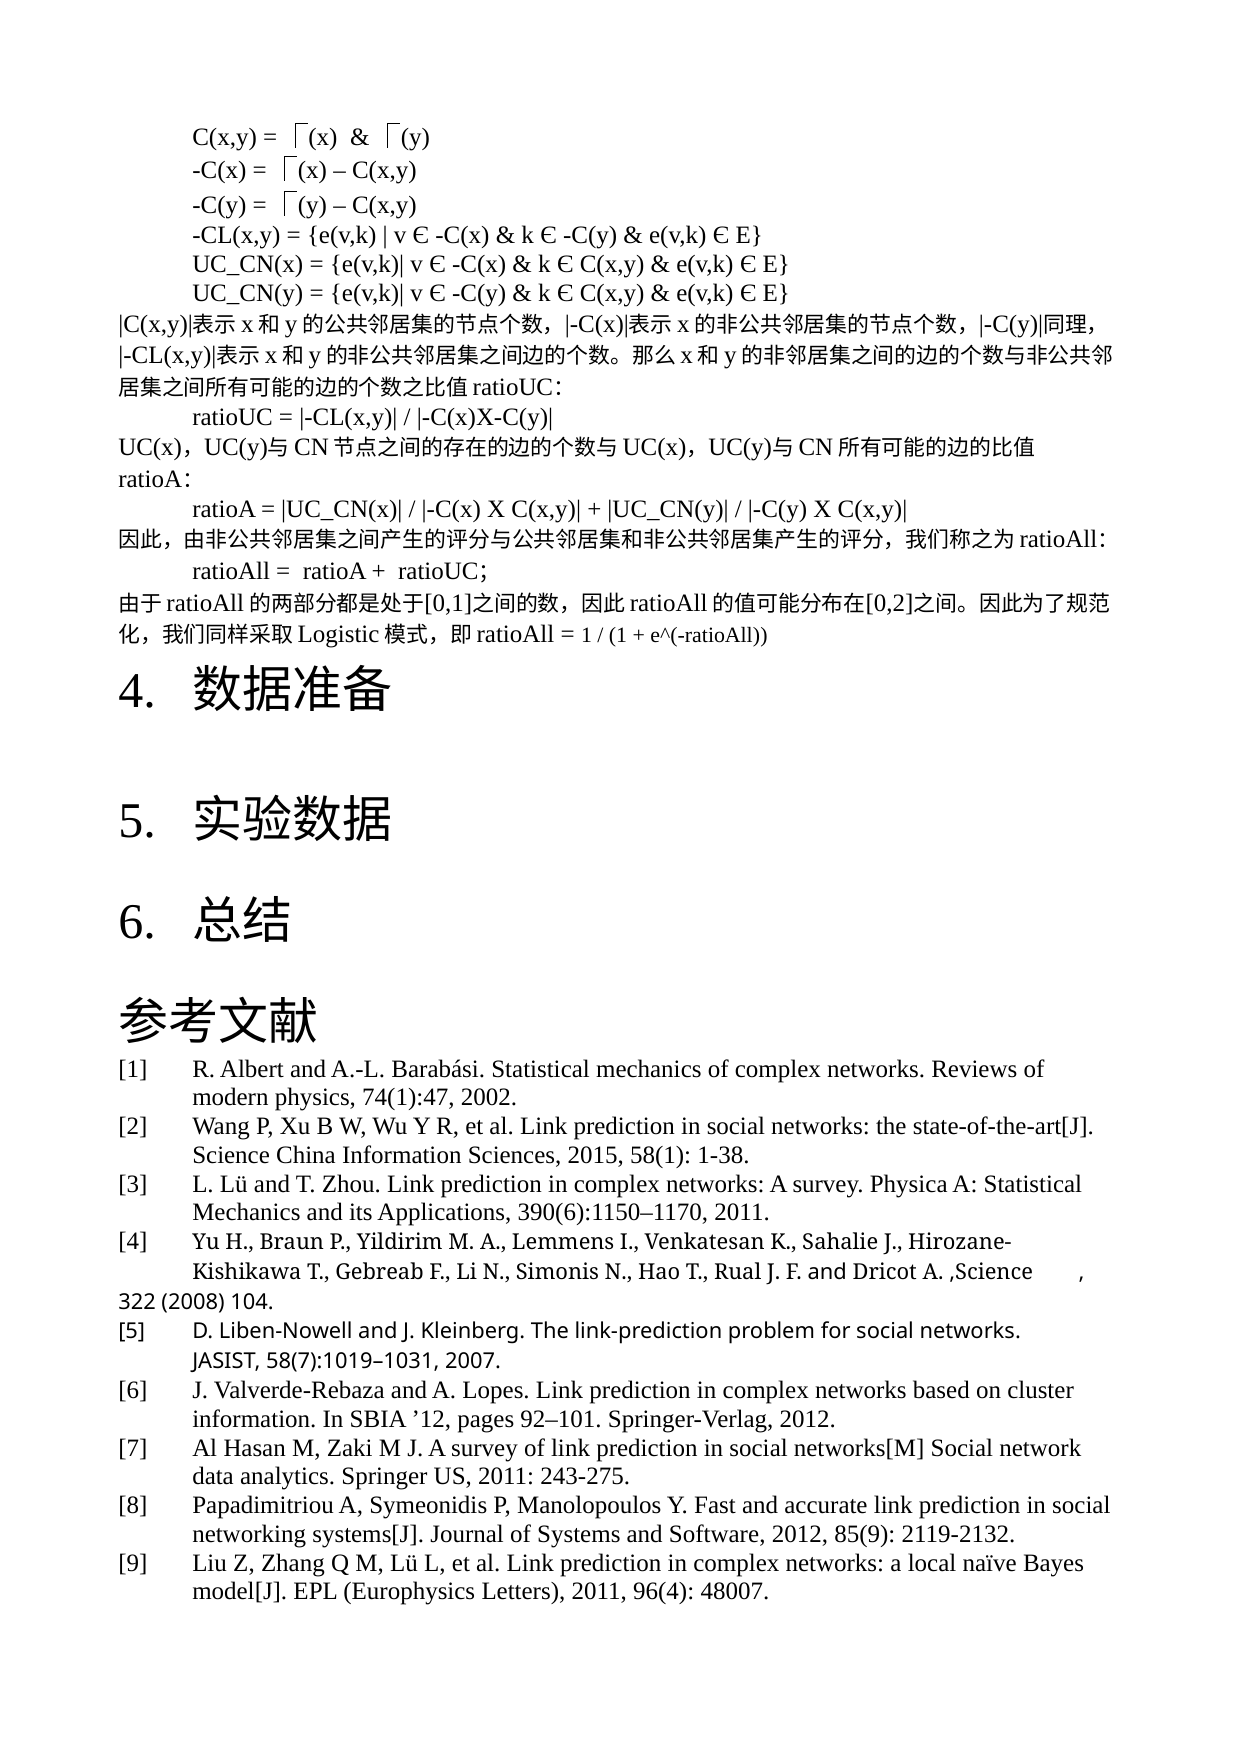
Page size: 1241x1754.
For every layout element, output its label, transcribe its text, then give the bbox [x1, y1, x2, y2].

text 4. 数据准备 [118, 649, 1122, 721]
text -C(x) = ⎾(x) – C(x,y) [118, 152, 1122, 186]
text UC(x)，UC(y)与CN节点之间的存在的边的个数与UC(x)，UC(y)与CN所有可能的边的比值ratioA： [118, 430, 1122, 494]
text ratioA = |UC_CN(x)| / |-C(x) X C(x,y)| + |UC_CN(y)| / |-C(y) X C(x,y)| [118, 494, 1122, 522]
text [7] Al Hasan M, Zaki M J. A survey of link prediction in social networks[M] Social network data analytics. Springer US, 2011: 243-275. [118, 1433, 1122, 1490]
text 参考文献 [118, 981, 1122, 1054]
text UC_CN(y) = {e(v,k)| v Є -C(y) & k Є C(x,y) & e(v,k) Є E} [118, 278, 1122, 307]
text C(x,y) = ⎾(x) & ⎾(y) [118, 118, 1122, 152]
text [9] Liu Z, Zhang Q M, Lü L, et al. Link prediction in complex networks: a local naïve Bayes model[J]. EPL (Europhysics Letters), 2011, 96(4): 48007. [118, 1548, 1122, 1605]
text |C(x,y)|表示x和y的公共邻居集的节点个数，|-C(x)|表示x的非公共邻居集的节点个数，|-C(y)|同理， |-CL(x,y)|表示x和y的非公共邻居集之间边的个数。那么x和y的非邻居集之间的边的个数与非公共邻居集之间所有可能的边的个数之比值ratioUC： [118, 307, 1122, 402]
text information. In SBIA ’12, pages 92–101. Springer-Verlag, 2012. [118, 1404, 1122, 1433]
text [8] Papadimitriou A, Symeonidis P, Manolopoulos Y. Fast and accurate link prediction in social networking systems[J]. Journal of Systems and Software, 2012, 85(9): 2119-2132. [118, 1490, 1122, 1548]
text 6. 总结 [118, 880, 1122, 952]
text [1] R. Albert and A.-L. Barabási. Statistical mechanics of complex networks. Reviews of modern physics, 74(1):47, 2002. [118, 1054, 1122, 1111]
text [4] Yu H., Braun P., Yildirim M. A., Lemmens I., Venkatesan K., Sahalie J., Hirozane- Kishikawa T., Gebreab F., Li N., Simonis N., Hao T., Rual J. F. and Dricot A. ,Science , 322 (2008) 104. [118, 1226, 1122, 1316]
text [6] J. Valverde-Rebaza and A. Lopes. Link prediction in complex networks based on cluster [118, 1375, 1122, 1404]
text ratioAll = ratioA + ratioUC； [118, 554, 1122, 586]
text -C(y) = ⎾(y) – C(x,y) [118, 186, 1122, 220]
text [5] D. Liben-Nowell and J. Kleinberg. The link-prediction problem for social networks. JASIST, 58(7):1019–1031, 2007. [118, 1316, 1122, 1375]
text 由于ratioAll的两部分都是处于[0,1]之间的数，因此ratioAll的值可能分布在[0,2]之间。因此为了规范化，我们同样采取Logistic模式，即ratioAll = 1 / (1 + e^(-ratioAll)) [118, 586, 1122, 649]
text [3] L. Lü and T. Zhou. Link prediction in complex networks: A survey. Physica A: Statistical Mechanics and its Applications, 390(6):1150–1170, 2011. [118, 1169, 1122, 1226]
text 5. 实验数据 [118, 779, 1122, 851]
text -CL(x,y) = {e(v,k) | v Є -C(x) & k Є -C(y) & e(v,k) Є E} [118, 220, 1122, 249]
text 因此，由非公共邻居集之间产生的评分与公共邻居集和非公共邻居集产生的评分，我们称之为ratioAll： [118, 522, 1122, 554]
text UC_CN(x) = {e(v,k)| v Є -C(x) & k Є C(x,y) & e(v,k) Є E} [118, 249, 1122, 278]
text [2] Wang P, Xu B W, Wu Y R, et al. Link prediction in social networks: the state-of-the-art[J]. Science China Information Sciences, 2015, 58(1): 1-38. [118, 1111, 1122, 1169]
text ratioUC = |-CL(x,y)| / |-C(x)X-C(y)| [118, 402, 1122, 430]
